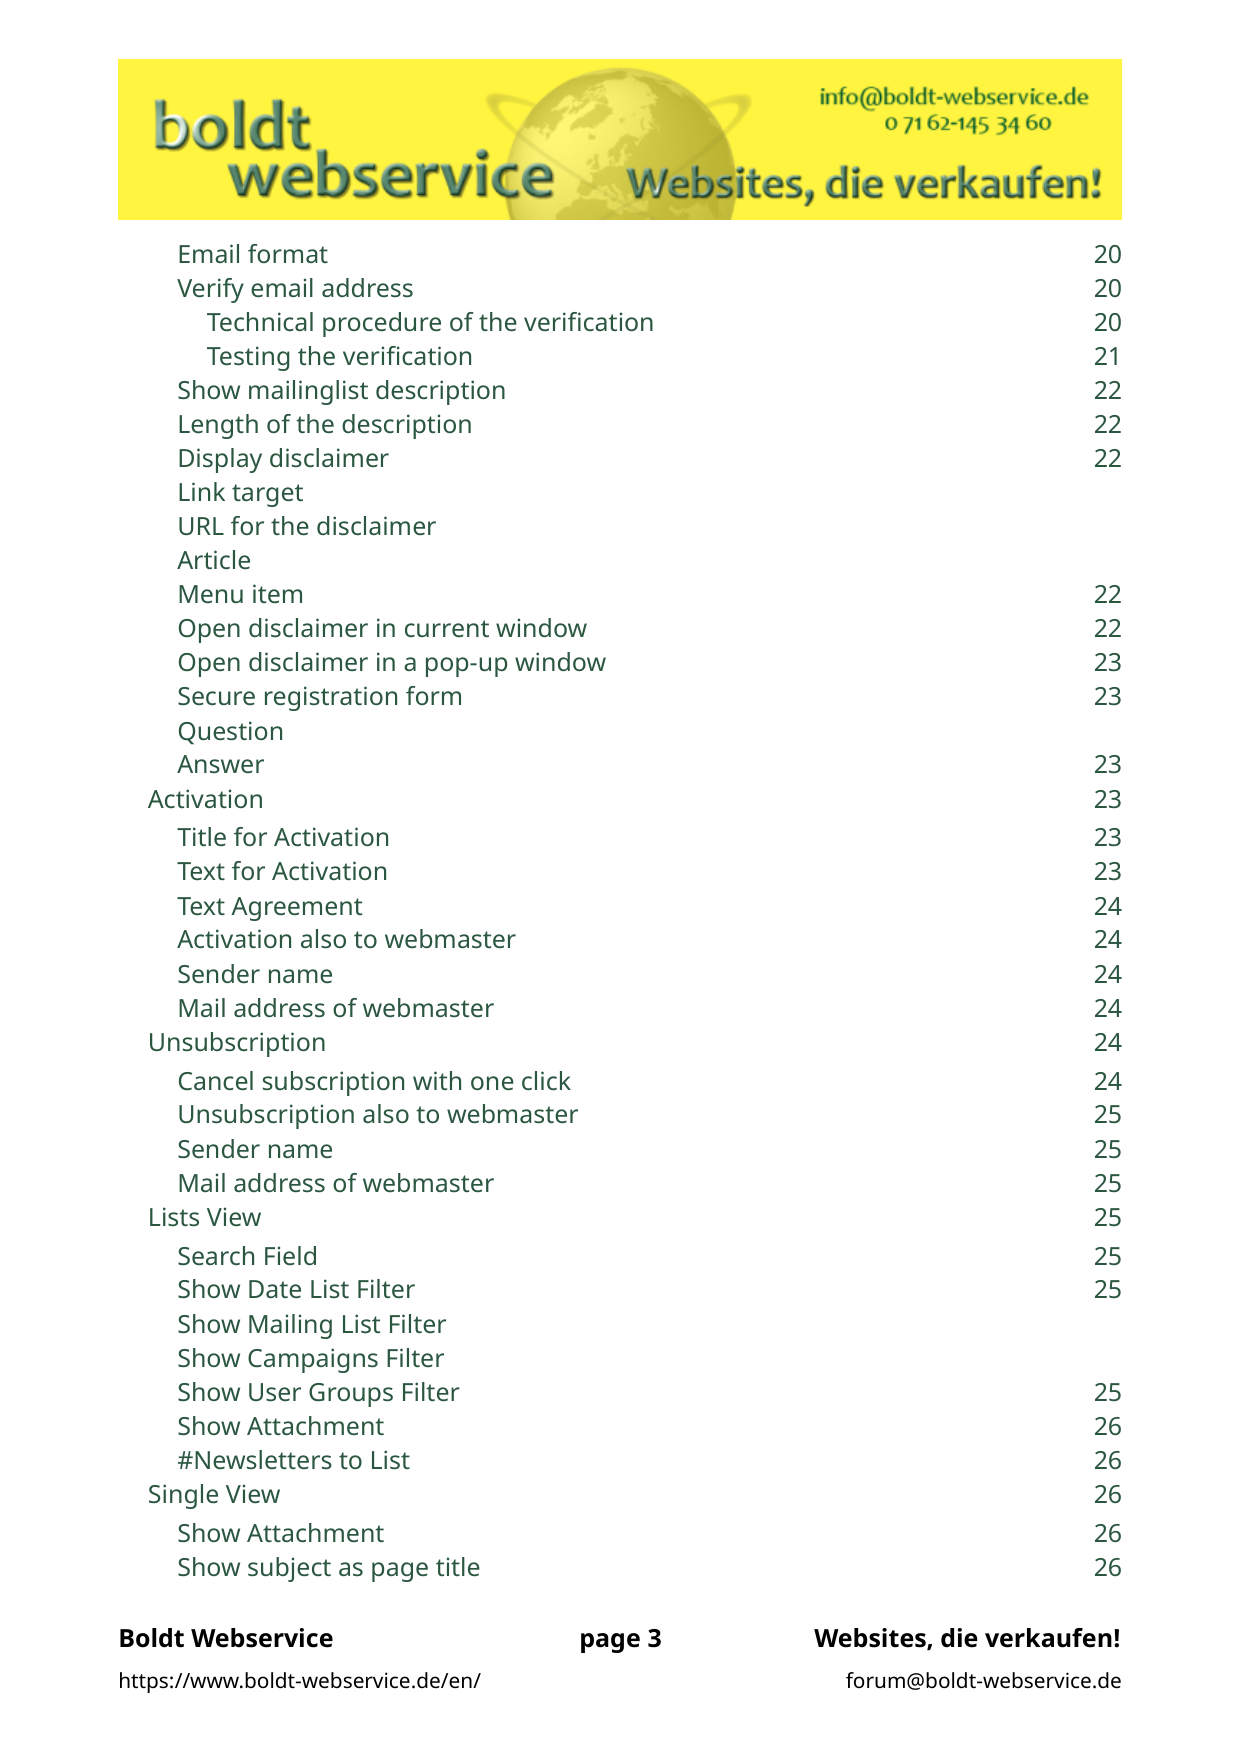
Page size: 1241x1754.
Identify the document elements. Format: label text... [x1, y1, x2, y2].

text Show mailinglist description 22 [177, 372, 1122, 407]
text Length of the description 22 [177, 407, 1122, 441]
text Email format 20 [177, 236, 1122, 270]
text Single View 26 [148, 1477, 1122, 1511]
text Show Attachment 26 [177, 1515, 1122, 1549]
text Sender name 25 [177, 1131, 1122, 1165]
text Link target URL for the disclaimer Article Menu item 22 [177, 475, 1122, 611]
text Unsubscription 24 [148, 1024, 1122, 1058]
picture [118, 59, 1123, 220]
text Open disclaimer in a pop-up window 23 [177, 645, 1122, 679]
text Cancel subscription with one click 24 [177, 1063, 1122, 1097]
text Testing the verification 21 [207, 338, 1122, 372]
text Show Mailing List Filter Show Campaigns Filter Show User Groups Filter 25 [177, 1306, 1122, 1408]
text Sender name 24 [177, 956, 1122, 990]
text Activation also to webmaster 24 [177, 922, 1122, 956]
text Technical procedure of the verification 20 [207, 304, 1122, 338]
text Show subject as page title 26 [177, 1549, 1122, 1583]
text Text for Activation 23 [177, 854, 1122, 888]
text Text Agreement 24 [177, 888, 1122, 922]
text Show Date List Filter 25 [177, 1272, 1122, 1306]
text Mail address of webmaster 25 [177, 1165, 1122, 1199]
text Question Answer 23 [177, 713, 1122, 781]
text Search Field 25 [177, 1238, 1122, 1272]
text Open disclaimer in current window 22 [177, 611, 1122, 645]
text Unsubscription also to webmaster 25 [177, 1097, 1122, 1131]
text Title for Activation 23 [177, 820, 1122, 854]
text Lists View 25 [148, 1199, 1122, 1233]
text Activation 23 [148, 781, 1122, 815]
text Mail address of webmaster 24 [177, 990, 1122, 1024]
text Show Attachment 26 [177, 1408, 1122, 1442]
text #Newsletters to List 26 [177, 1442, 1122, 1477]
text Verify email address 20 [177, 270, 1122, 304]
text Secure registration form 23 [177, 679, 1122, 713]
text Display disclaimer 22 [177, 441, 1122, 475]
